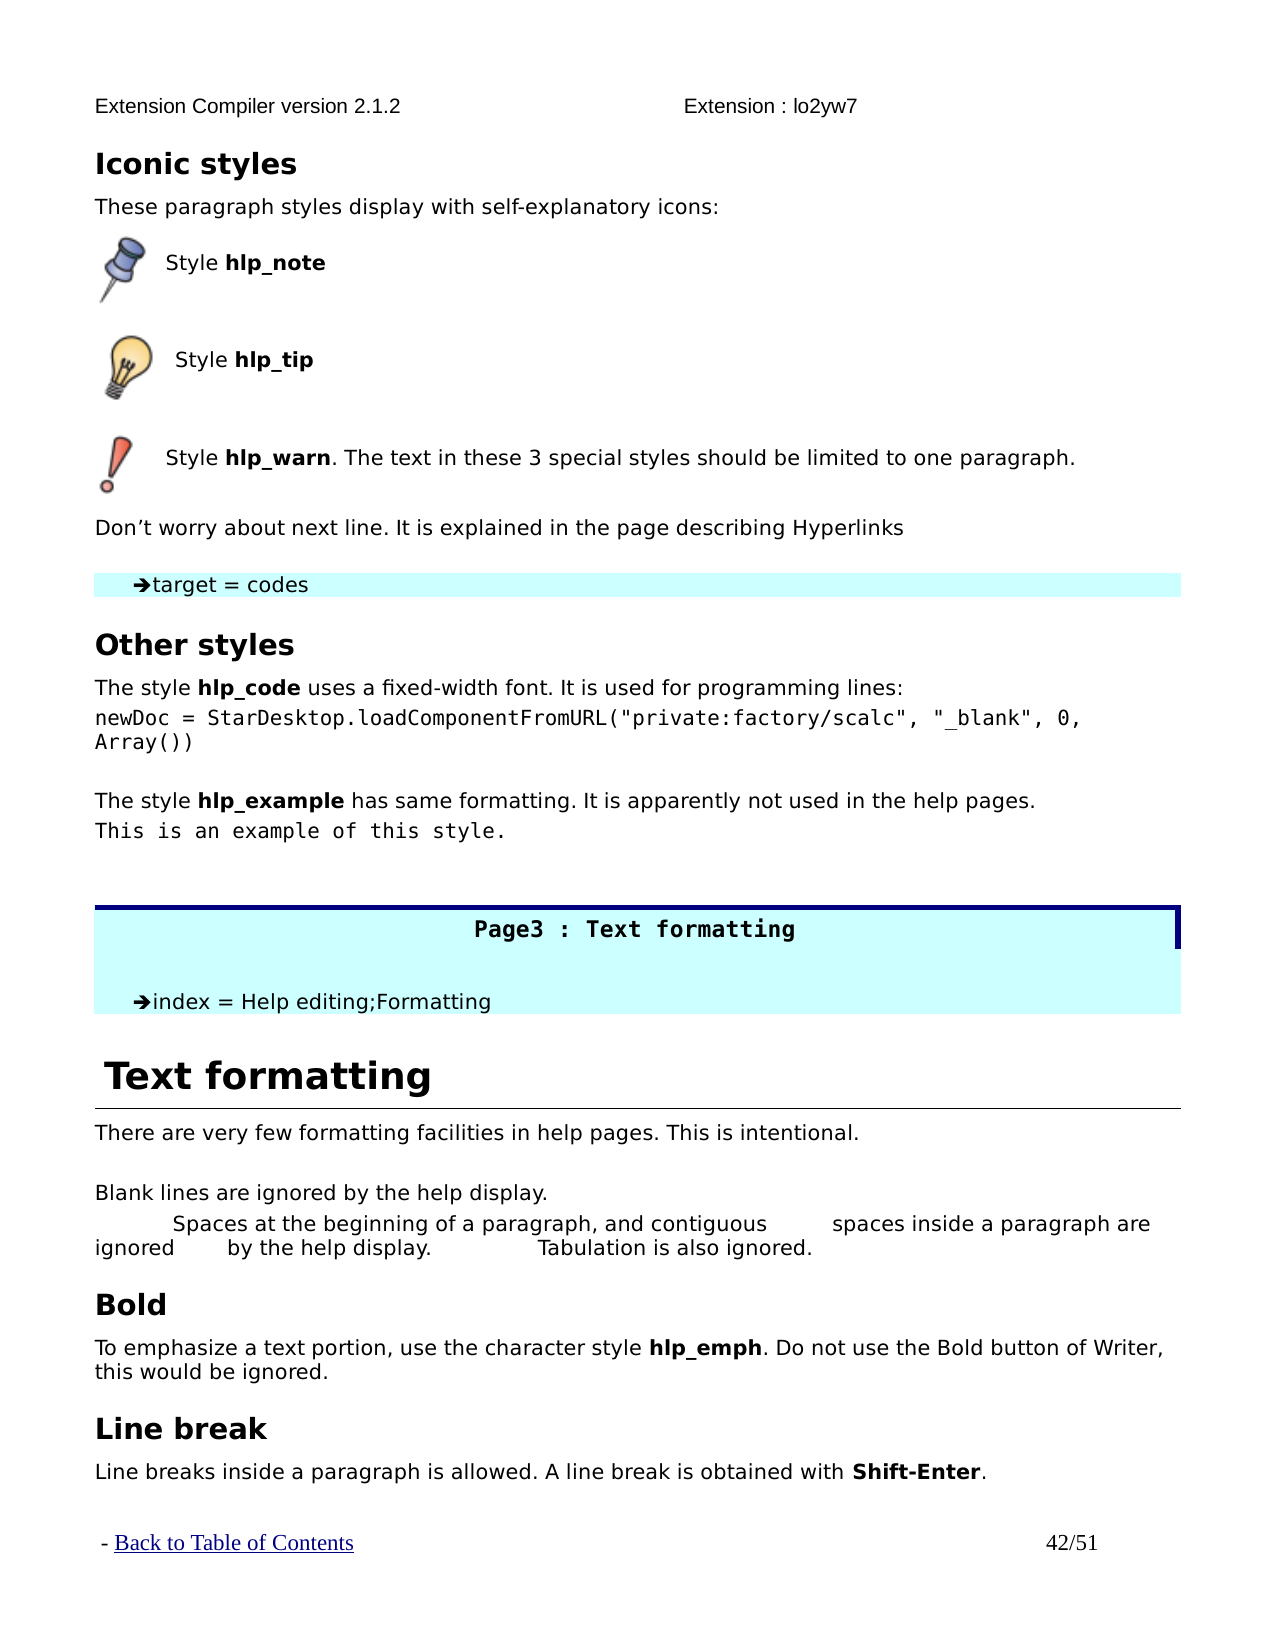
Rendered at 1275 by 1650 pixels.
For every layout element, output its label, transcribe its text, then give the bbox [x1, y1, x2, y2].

list target = codes [94, 573, 1181, 597]
text The style hlp_code uses a fixed-width font. It is used for programming lines: [94, 676, 1181, 700]
text These paragraph styles display with self-explanatory icons: [94, 195, 1181, 219]
text Other styles [94, 628, 1181, 662]
text newDoc = StarDesktop.loadComponentFromURL("private:factory/scalc", "_blank", 0, Array()) [94, 706, 1181, 754]
text Page3 : Text formatting [94, 906, 1175, 949]
text To emphasize a text portion, use the character style hlp_emph. Do not use the Bold button of Writer, this would be ignored. [94, 1336, 1181, 1385]
text Line break [94, 1412, 1181, 1446]
text Text formatting [94, 1045, 1181, 1108]
list index = Help editing;Formatting [94, 990, 1181, 1014]
text Don’t worry about next line. It is explained in the page describing Hyperlinks [94, 516, 1181, 541]
text Iconic styles [94, 147, 1181, 181]
text Line breaks inside a paragraph is allowed. A line break is obtained with Shift-Enter. [94, 1460, 1181, 1484]
picture [95, 429, 138, 501]
picture [95, 331, 163, 405]
list Style hlp_note [94, 234, 1181, 307]
text Bold [94, 1288, 1181, 1322]
text There are very few formatting facilities in help pages. This is intentional. [94, 1121, 1181, 1145]
text Spaces at the beginning of a paragraph, and contiguous spaces inside a paragraph are ignored by the help display. Tabulation is also ignored. [94, 1212, 1181, 1261]
picture [95, 235, 151, 306]
list Style hlp_warn. The text in these 3 special styles should be limited to one paragraph. [138, 429, 1181, 501]
text This is an example of this style. [94, 819, 1181, 843]
text Blank lines are ignored by the help display. [94, 1181, 1181, 1206]
list Style hlp_tip [163, 331, 1181, 405]
text The style hlp_example has same formatting. It is apparently not used in the help pages. [94, 789, 1181, 813]
